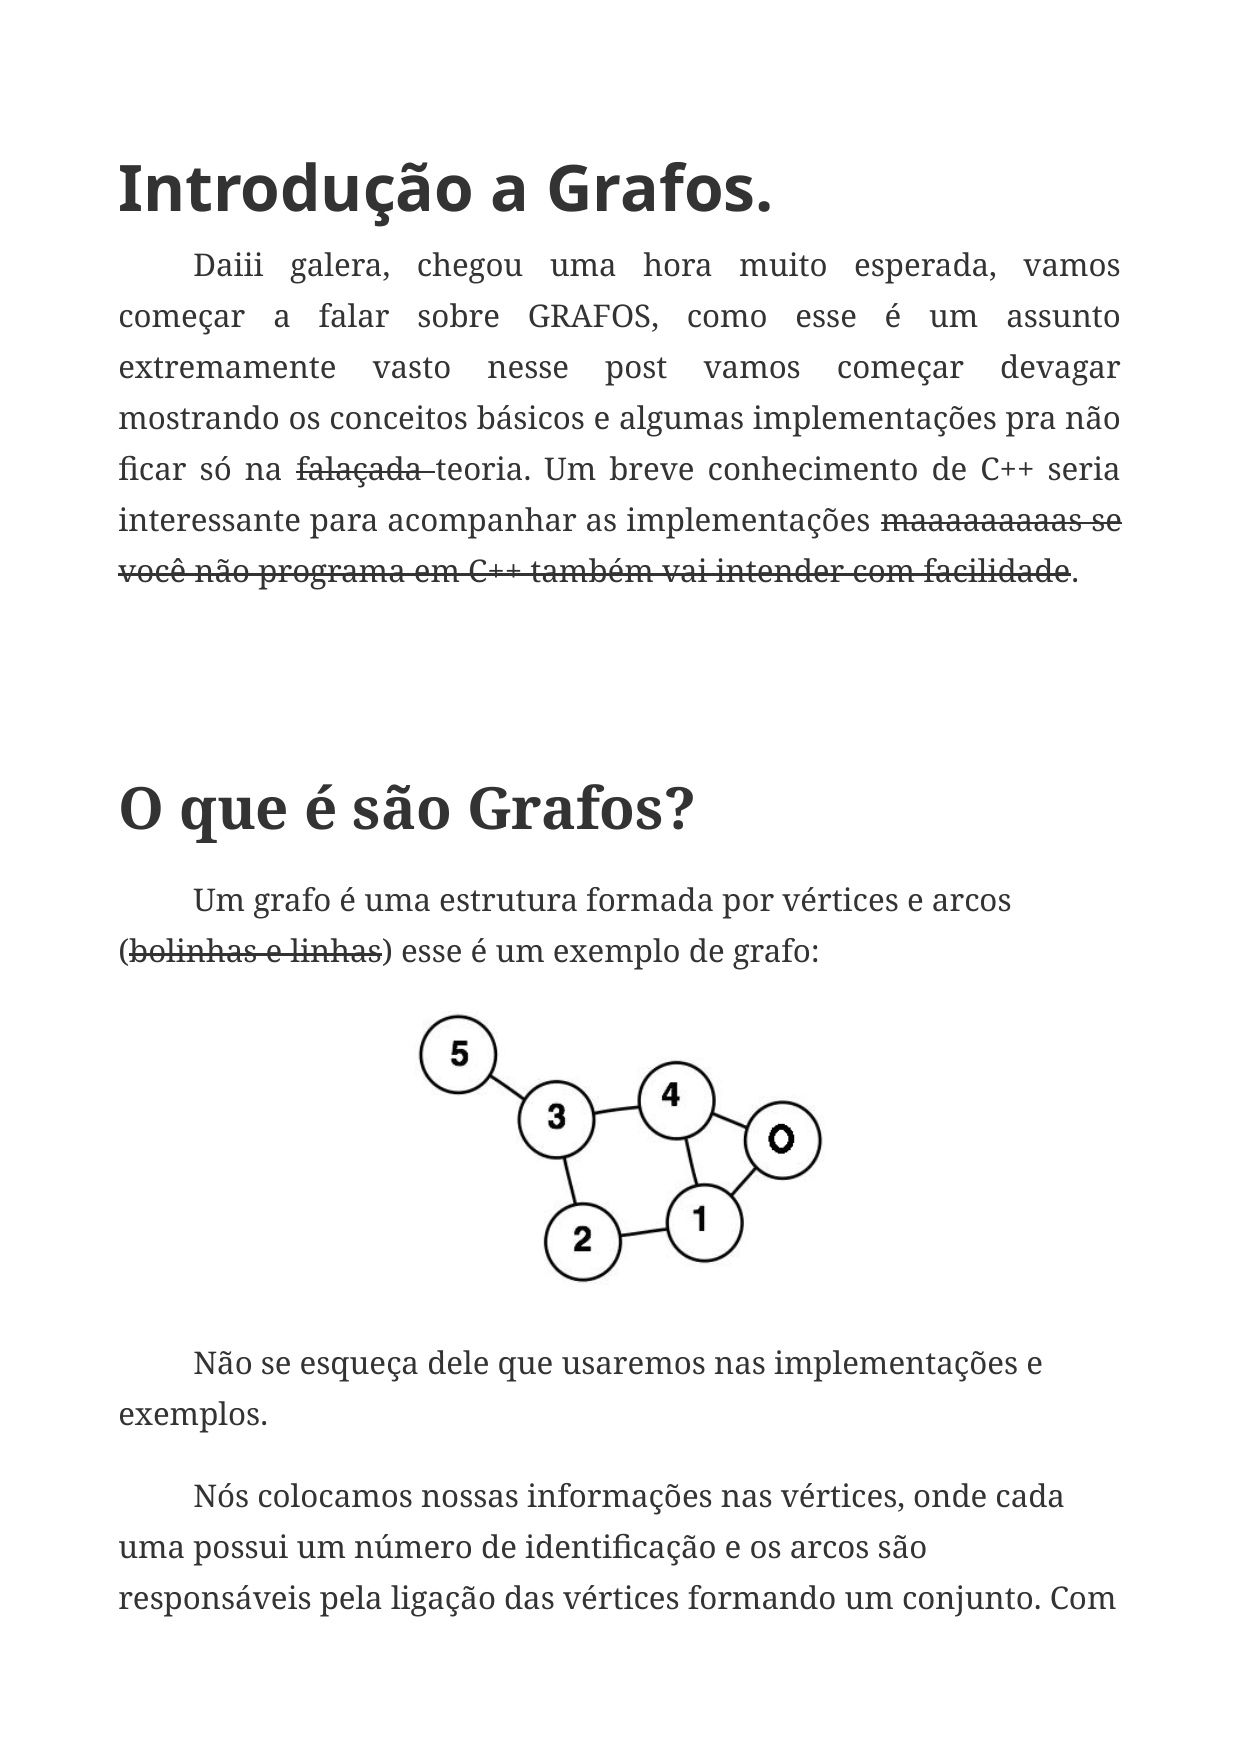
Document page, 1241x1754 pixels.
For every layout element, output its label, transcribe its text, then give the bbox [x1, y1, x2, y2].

text Nós colocamos nossas informações nas vértices, onde cada uma possui um número de identificação e os arcos são responsáveis pela ligação das vértices formando um conjunto. Com [118, 1474, 1122, 1619]
subtitle O que é são Grafos? [118, 767, 1122, 847]
text Daiii galera, chegou uma hora muito esperada, vamos começar a falar sobre GRAFOS, como esse é um assunto extremamente vasto nesse post vamos começar devagar mostrando os conceitos básicos e algumas implementações pra não ficar só na falaçada teoria. Um breve conhecimento de C++ seria interessante para acompanhar as implementações maaaaaaaaas se você não programa em C++ também vai intender com facilidade. [118, 243, 1122, 592]
subtitle Introdução a Grafos. [118, 143, 1122, 230]
text Não se esqueça dele que usaremos nas implementações e exemplos. [118, 1341, 1122, 1434]
text Um grafo é uma estrutura formada por vértices e arcos (bolinhas e linhas) esse é um exemplo de grafo: [118, 878, 1122, 972]
